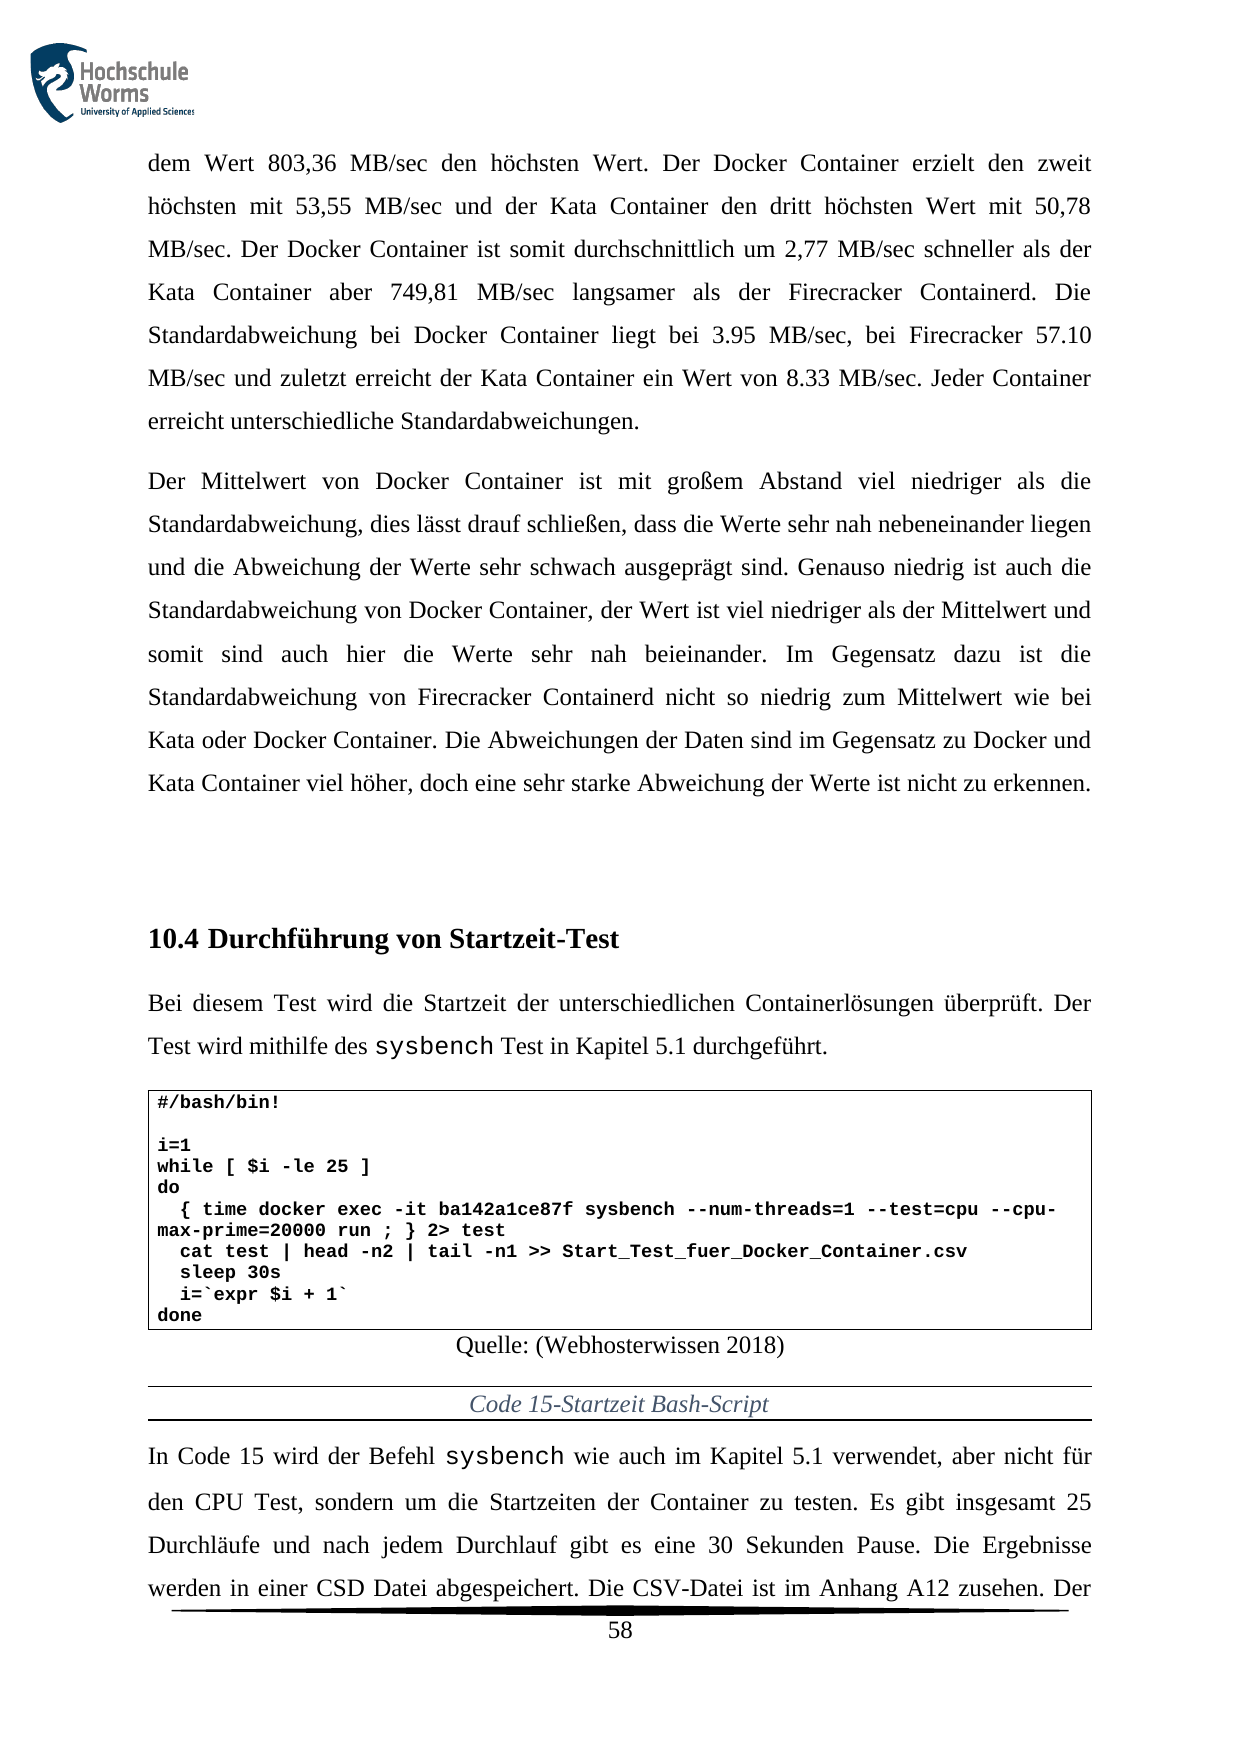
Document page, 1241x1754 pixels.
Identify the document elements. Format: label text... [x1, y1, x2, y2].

text #/bash/bin! i=1 while [ $i -le 25 ] do { time docker exec -it ba142a1ce87f sysbench --num-threads=1 --test=cpu --cpu-max-prime=20000 run ; } 2> test cat test | head -n2 | tail -n1 >> Start_Test_fuer_Docker_Container.csv sleep 30s i=`expr $i + 1` done [149, 1091, 1091, 1329]
text Quelle: (Webhosterwissen 2018) [148, 1330, 1092, 1359]
text dem Wert 803,36 MB/sec den höchsten Wert. Der Docker Container erzielt den zweit höchsten mit 53,55 MB/sec und der Kata Container den dritt höchsten Wert mit 50,78 MB/sec. Der Docker Container ist somit durchschnittlich um 2,77 MB/sec schneller als der Kata Container aber 749,81 MB/sec langsamer als der Firecracker Containerd. Die Standardabweichung bei Docker Container liegt bei 3.95 MB/sec, bei Firecracker 57.10 MB/sec und zuletzt erreicht der Kata Container ein Wert von 8.33 MB/sec. Jeder Container erreicht unterschiedliche Standardabweichungen. [148, 148, 1092, 435]
text In Code 15 wird der Befehl sysbench wie auch im Kapitel 5.1 verwendet, aber nicht für den CPU Test, sondern um die Startzeiten der Container zu testen. Es gibt insgesamt 25 Durchläufe und nach jedem Durchlauf gibt es eine 30 Sekunden Pause. Die Ergebnisse werden in einer CSD Datei abgespeichert. Die CSV-Datei ist im Anhang A12 zusehen. Der [148, 1441, 1092, 1602]
text Bei diesem Test wird die Startzeit der unterschiedlichen Containerlösungen überprüft. Der Test wird mithilfe des sysbench Test in Kapitel 5.1 durchgeführt. [148, 988, 1092, 1062]
subtitle Durchführung von Startzeit-Test [148, 921, 1092, 954]
text Code 15-Startzeit Bash-Script [148, 1387, 1092, 1419]
text Der Mittelwert von Docker Container ist mit großem Abstand viel niedriger als die Standardabweichung, dies lässt drauf schließen, dass die Werte sehr nah nebeneinander liegen und die Abweichung der Werte sehr schwach ausgeprägt sind. Genauso niedrig ist auch die Standardabweichung von Docker Container, der Wert ist viel niedriger als der Mittelwert und somit sind auch hier die Werte sehr nah beieinander. Im Gegensatz dazu ist die Standardabweichung von Firecracker Containerd nicht so niedrig zum Mittelwert wie bei Kata oder Docker Container. Die Abweichungen der Daten sind im Gegensatz zu Docker und Kata Container viel höher, doch eine sehr starke Abweichung der Werte ist nicht zu erkennen. [148, 466, 1092, 840]
